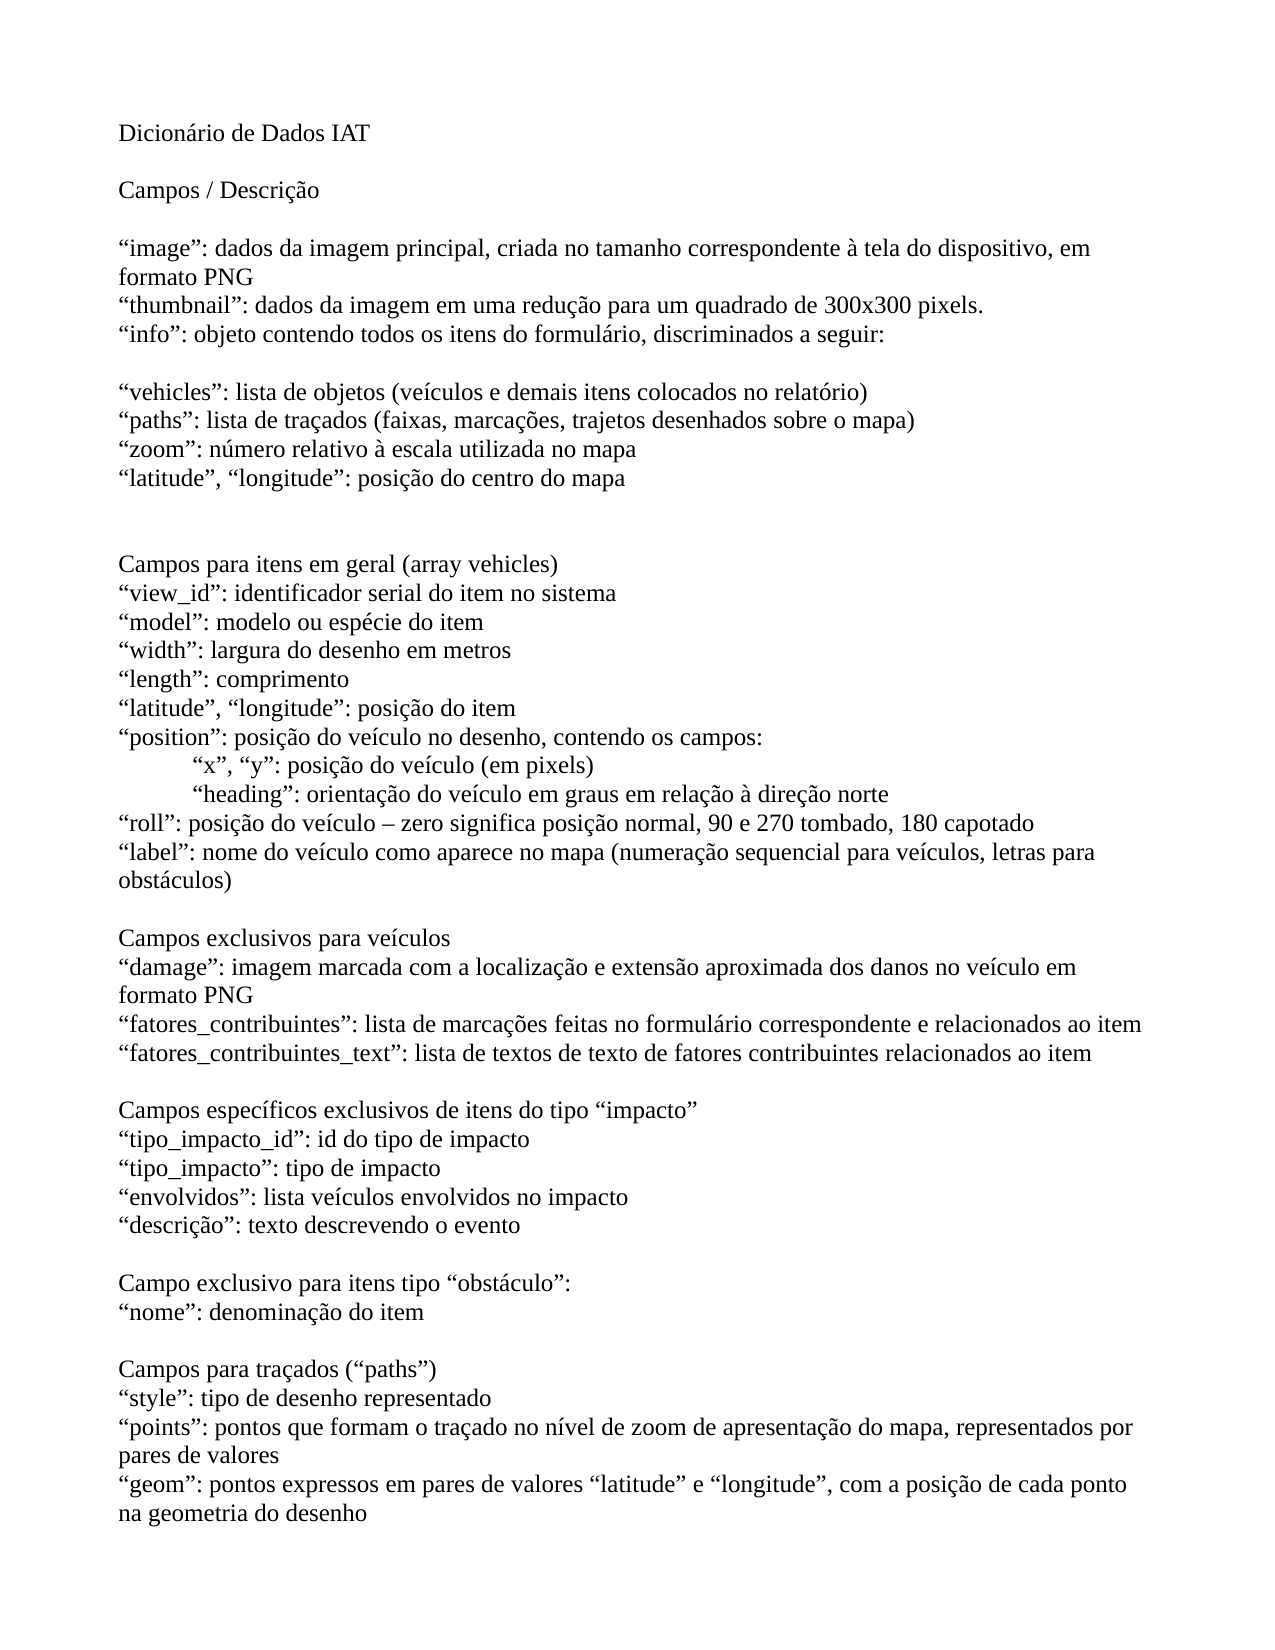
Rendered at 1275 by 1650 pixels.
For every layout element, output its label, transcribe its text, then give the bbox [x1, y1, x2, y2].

text “tipo_impacto_id”: id do tipo de impacto [118, 1124, 1157, 1153]
text Campos exclusivos para veículos [118, 923, 1157, 952]
text “model”: modelo ou espécie do item [118, 607, 1157, 636]
text Campos para traçados (“paths”) [118, 1354, 1157, 1383]
text “view_id”: identificador serial do item no sistema [118, 578, 1157, 607]
text “roll”: posição do veículo – zero significa posição normal, 90 e 270 tombado, 180 capotado [118, 808, 1157, 837]
text Campos para itens em geral (array vehicles) [118, 549, 1157, 578]
text “image”: dados da imagem principal, criada no tamanho correspondente à tela do dispositivo, em formato PNG [118, 233, 1157, 291]
text “info”: objeto contendo todos os itens do formulário, discriminados a seguir: [118, 319, 1157, 348]
text “heading”: orientação do veículo em graus em relação à direção norte [118, 779, 1157, 808]
text “style”: tipo de desenho representado [118, 1383, 1157, 1412]
text “fatores_contribuintes_text”: lista de textos de texto de fatores contribuintes relacionados ao item [118, 1038, 1157, 1067]
text “x”, “y”: posição do veículo (em pixels) [118, 751, 1157, 779]
text “width”: largura do desenho em metros [118, 636, 1157, 664]
text “latitude”, “longitude”: posição do centro do mapa [118, 463, 1157, 492]
text “label”: nome do veículo como aparece no mapa (numeração sequencial para veículos, letras para obstáculos) [118, 837, 1157, 894]
text “vehicles”: lista de objetos (veículos e demais itens colocados no relatório) [118, 377, 1157, 406]
text Campos / Descrição [118, 176, 1157, 204]
text Campo exclusivo para itens tipo “obstáculo”: [118, 1268, 1157, 1297]
text “tipo_impacto”: tipo de impacto [118, 1153, 1157, 1182]
text Dicionário de Dados IAT [118, 118, 1157, 147]
text Campos específicos exclusivos de itens do tipo “impacto” [118, 1096, 1157, 1124]
text “descrição”: texto descrevendo o evento [118, 1211, 1157, 1239]
text “geom”: pontos expressos em pares de valores “latitude” e “longitude”, com a posição de cada ponto na geometria do desenho [118, 1469, 1157, 1527]
text “position”: posição do veículo no desenho, contendo os campos: [118, 722, 1157, 751]
text “envolvidos”: lista veículos envolvidos no impacto [118, 1182, 1157, 1211]
text “damage”: imagem marcada com a localização e extensão aproximada dos danos no veículo em formato PNG [118, 952, 1157, 1009]
text “zoom”: número relativo à escala utilizada no mapa [118, 434, 1157, 463]
text “nome”: denominação do item [118, 1297, 1157, 1326]
text “points”: pontos que formam o traçado no nível de zoom de apresentação do mapa, representados por pares de valores [118, 1412, 1157, 1469]
text “latitude”, “longitude”: posição do item [118, 693, 1157, 722]
text “thumbnail”: dados da imagem em uma redução para um quadrado de 300x300 pixels. [118, 291, 1157, 319]
text “length”: comprimento [118, 664, 1157, 693]
text “fatores_contribuintes”: lista de marcações feitas no formulário correspondente e relacionados ao item [118, 1009, 1157, 1038]
text “paths”: lista de traçados (faixas, marcações, trajetos desenhados sobre o mapa) [118, 406, 1157, 434]
